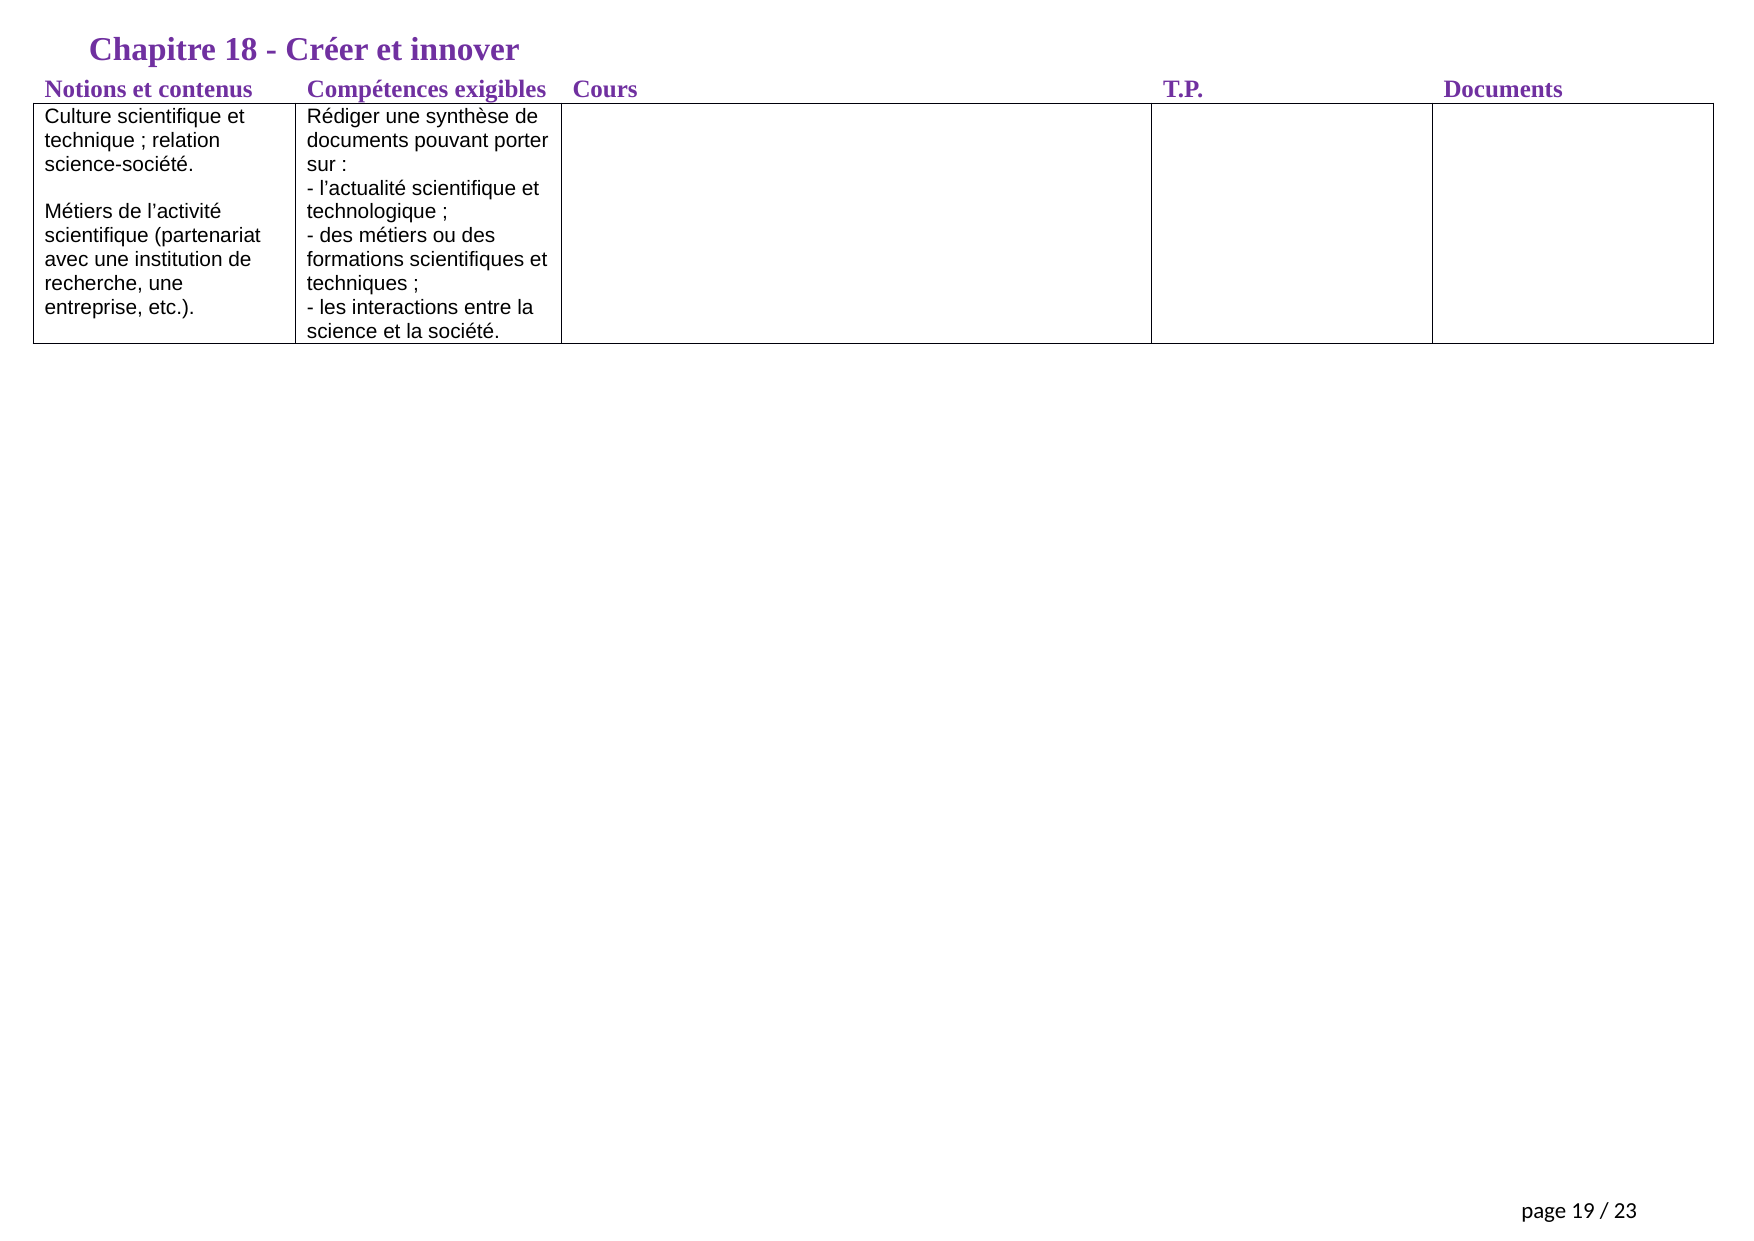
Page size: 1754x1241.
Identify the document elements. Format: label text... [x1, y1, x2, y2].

table_cell [1152, 104, 1432, 343]
table_header Cours [561, 74, 1152, 102]
table_cell [562, 104, 1151, 343]
table_cell Culture scientifique et technique ; relation science-société. Métiers de l’activité scientifique (partenariat avec une institution de recherche, une entreprise, etc.). [34, 104, 295, 343]
text Chapitre 18 - Créer et innover [89, 29, 1728, 68]
table_header Compétences exigibles [295, 74, 561, 102]
table_header T.P. [1152, 74, 1432, 102]
table_cell Rédiger une synthèse de documents pouvant porter sur : - l’actualité scientifique et technologique ; - des métiers ou des formations scientifiques et techniques ; - les interactions entre la science et la société. [296, 104, 561, 343]
table_header Documents [1432, 74, 1713, 102]
table_header Notions et contenus [33, 74, 295, 102]
table_cell [1433, 104, 1713, 343]
